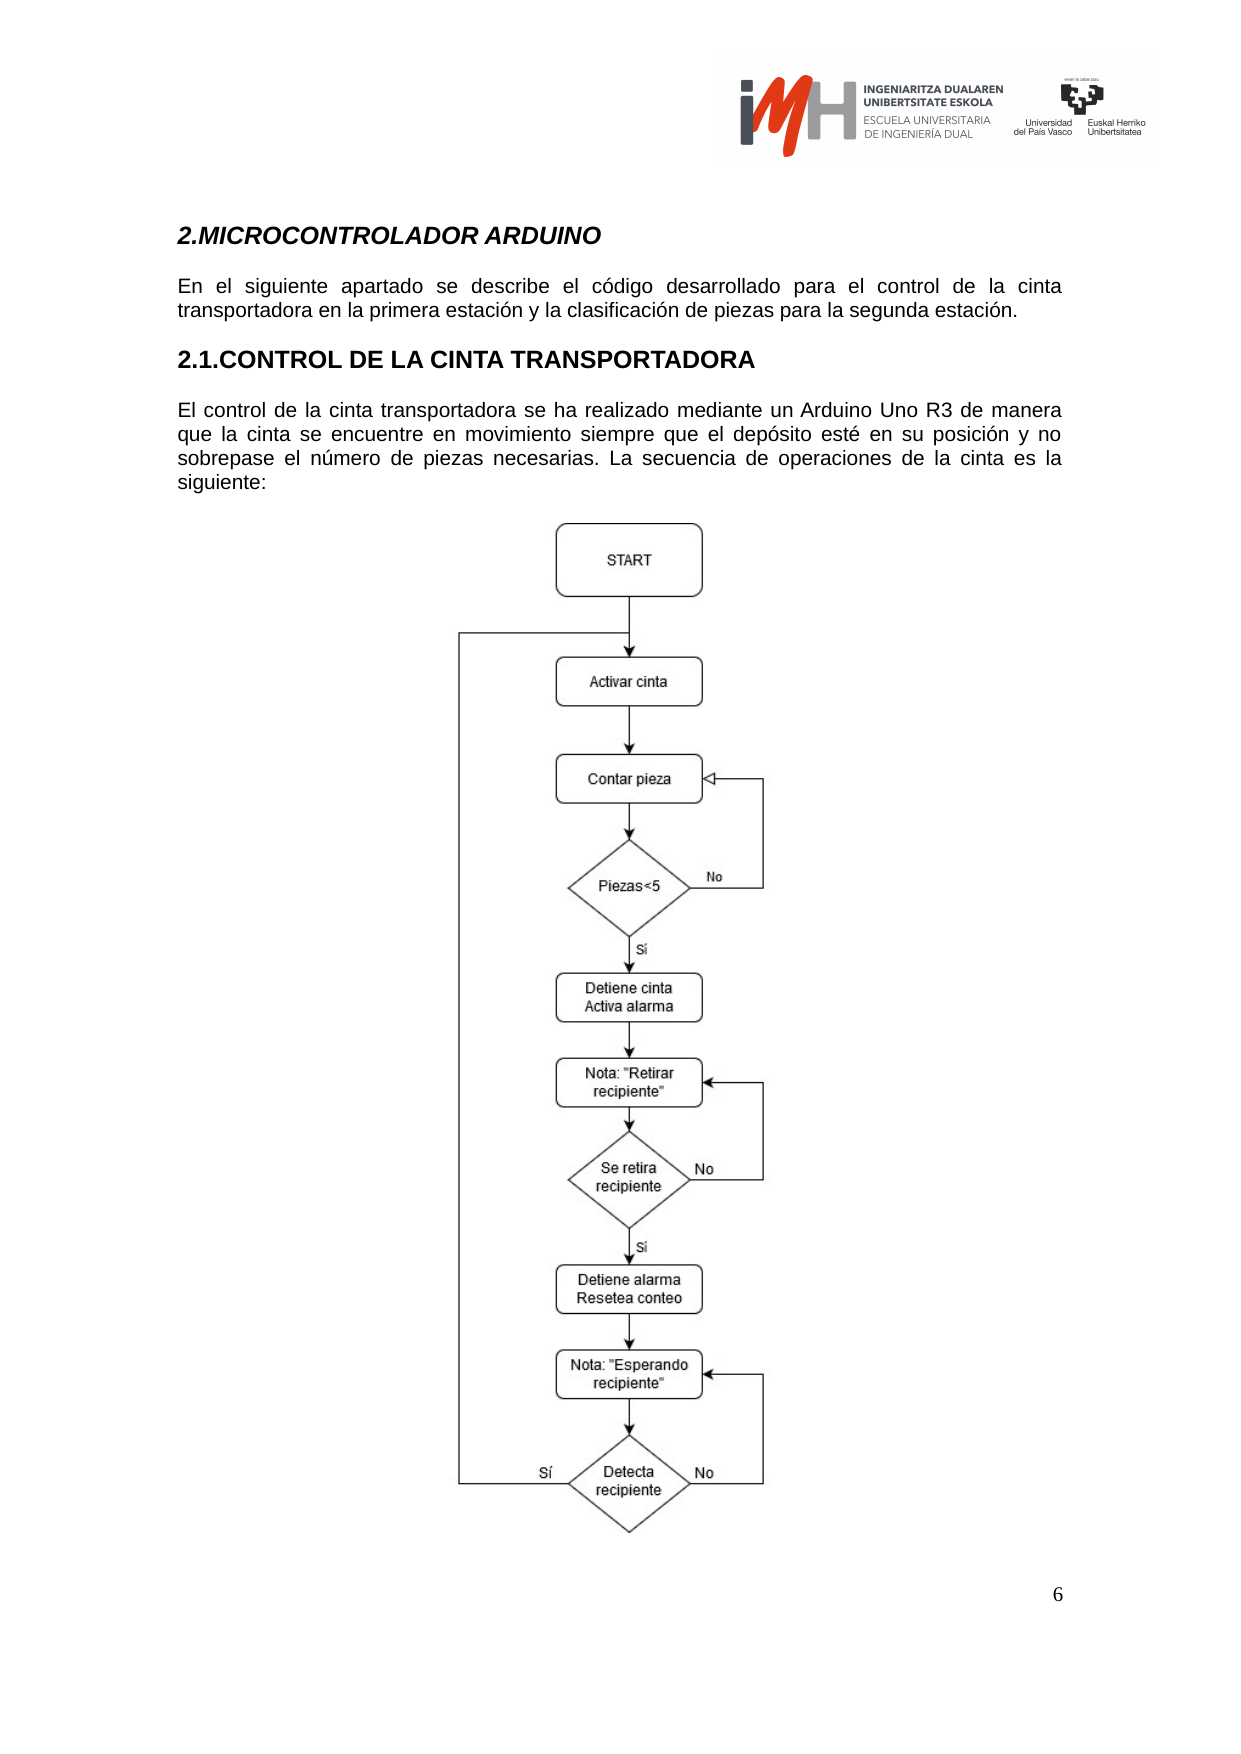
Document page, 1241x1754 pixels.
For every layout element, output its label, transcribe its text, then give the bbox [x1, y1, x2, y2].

subtitle Microcontrolador arduino [177, 221, 1063, 250]
picture [450, 523, 776, 1533]
picture [719, 54, 1159, 165]
text En el siguiente apartado se describe el código desarrollado para el control de la cinta transportadora en la primera estación y la clasificación de piezas para la segunda estación. [177, 274, 1063, 322]
subtitle Control de la cinta transportadora [177, 346, 1063, 374]
text El control de la cinta transportadora se ha realizado mediante un Arduino Uno R3 de manera que la cinta se encuentre en movimiento siempre que el depósito esté en su posición y no sobrepase el número de piezas necesarias. La secuencia de operaciones de la cinta es la siguiente: [177, 398, 1063, 494]
